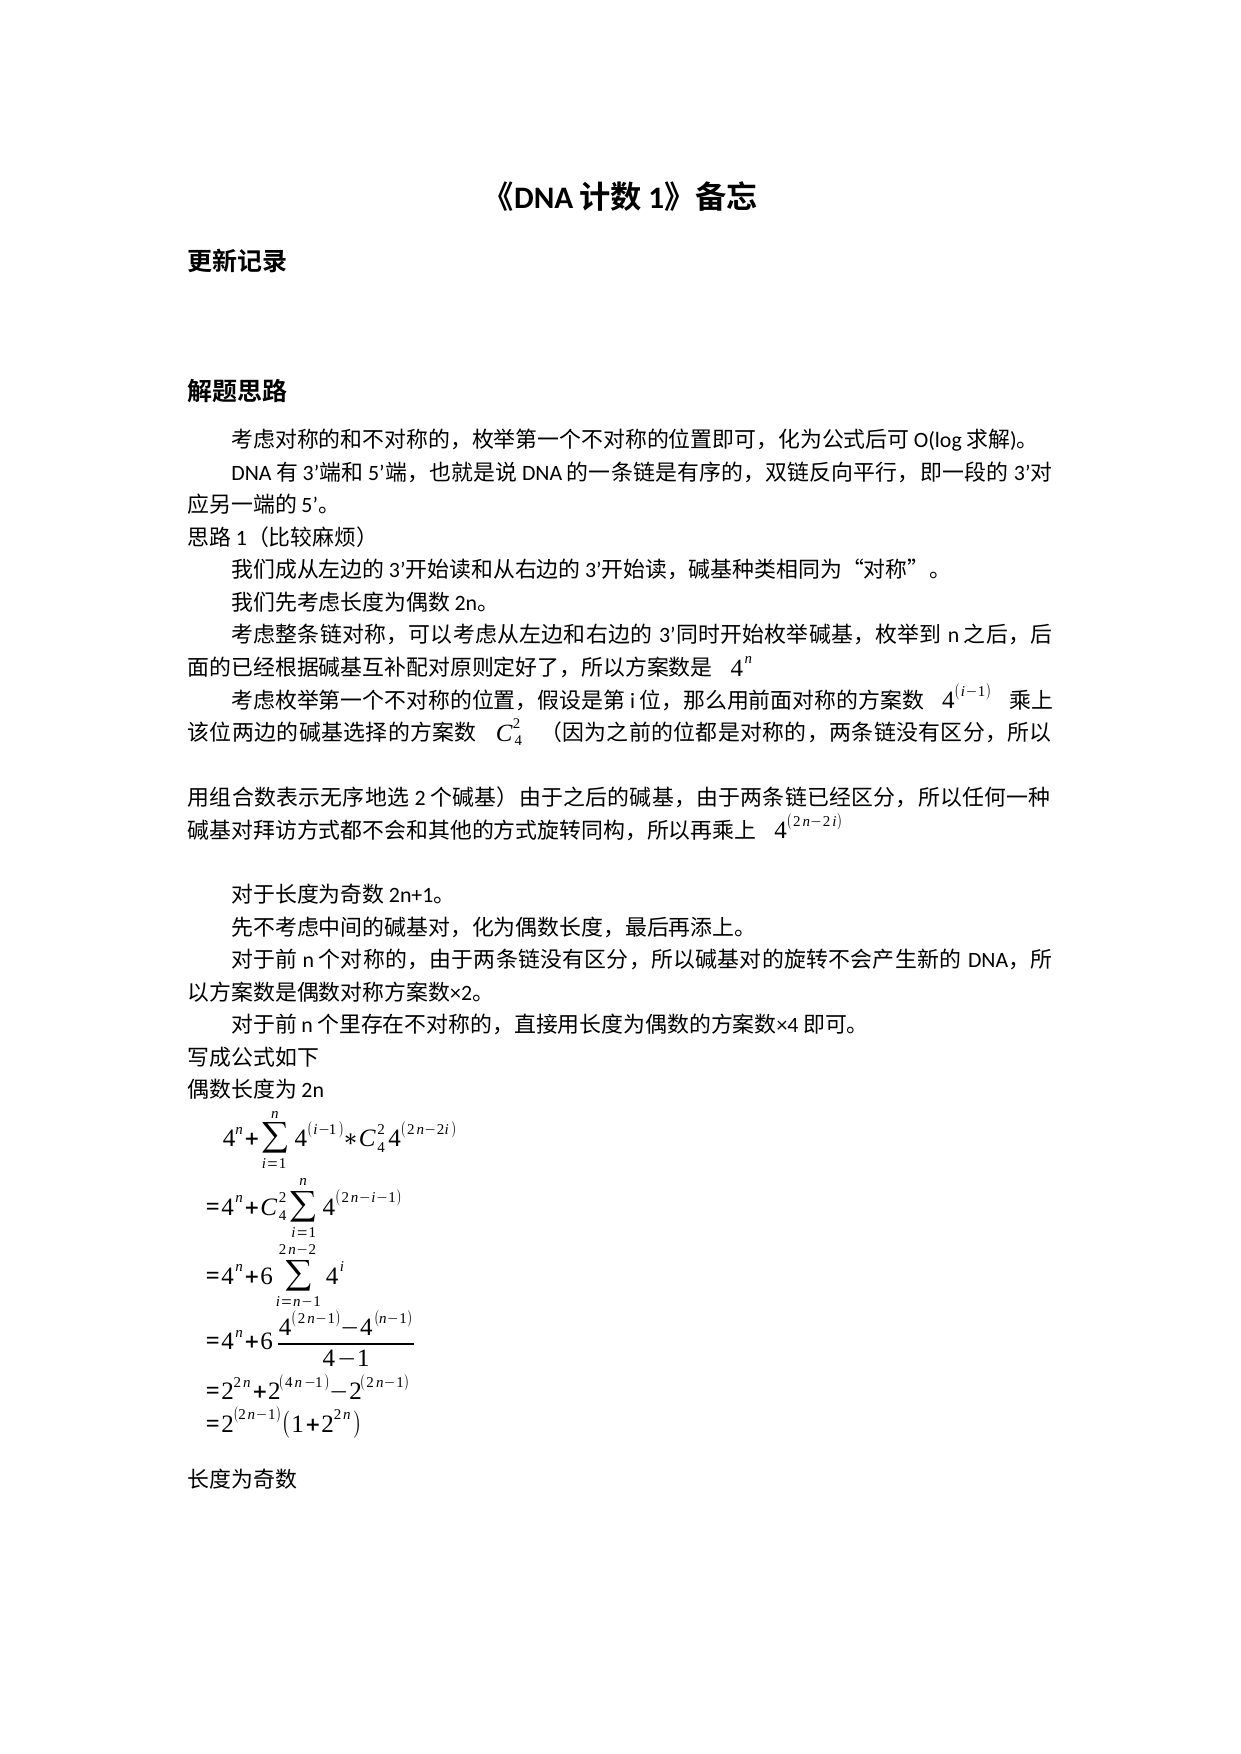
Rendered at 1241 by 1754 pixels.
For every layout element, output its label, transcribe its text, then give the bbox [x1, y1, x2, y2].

text 对于前n个对称的，由于两条链没有区分，所以碱基对的旋转不会产生新的DNA，所以方案数是偶数对称方案数×2。 [187, 942, 1053, 1007]
text 偶数长度为2n [187, 1072, 1053, 1104]
text DNA有3’端和5’端，也就是说DNA的一条链是有序的，双链反向平行，即一段的3’对应另一端的5’。 [187, 454, 1053, 519]
text 解题思路 [187, 357, 1053, 422]
text 考虑整条链对称，可以考虑从左边和右边的3’同时开始枚举碱基，枚举到n之后，后面的已经根据碱基互补配对原则定好了，所以方案数是 [187, 617, 1053, 682]
text 我们先考虑长度为偶数2n。 [187, 584, 1053, 617]
text 长度为奇数 [187, 1462, 1053, 1494]
text 对于长度为奇数2n+1。 [187, 877, 1053, 909]
text 写成公式如下 [187, 1039, 1053, 1072]
text 《DNA计数1》备忘 [187, 162, 1053, 227]
text 更新记录 [187, 227, 1053, 292]
text 考虑枚举第一个不对称的位置，假设是第i位，那么用前面对称的方案数乘上该位两边的碱基选择的方案数（因为之前的位都是对称的，两条链没有区分，所以用组合数表示无序地选2个碱基）由于之后的碱基，由于两条链已经区分，所以任何一种碱基对拜访方式都不会和其他的方式旋转同构，所以再乘上 [187, 682, 1053, 844]
text 对于前n个里存在不对称的，直接用长度为偶数的方案数×4即可。 [187, 1007, 1053, 1039]
text 考虑对称的和不对称的，枚举第一个不对称的位置即可，化为公式后可O(log求解)。 [187, 422, 1053, 454]
text 我们成从左边的3’开始读和从右边的3’开始读，碱基种类相同为“对称”。 [187, 552, 1053, 584]
text 思路1（比较麻烦） [187, 519, 1053, 552]
text 先不考虑中间的碱基对，化为偶数长度，最后再添上。 [187, 909, 1053, 942]
